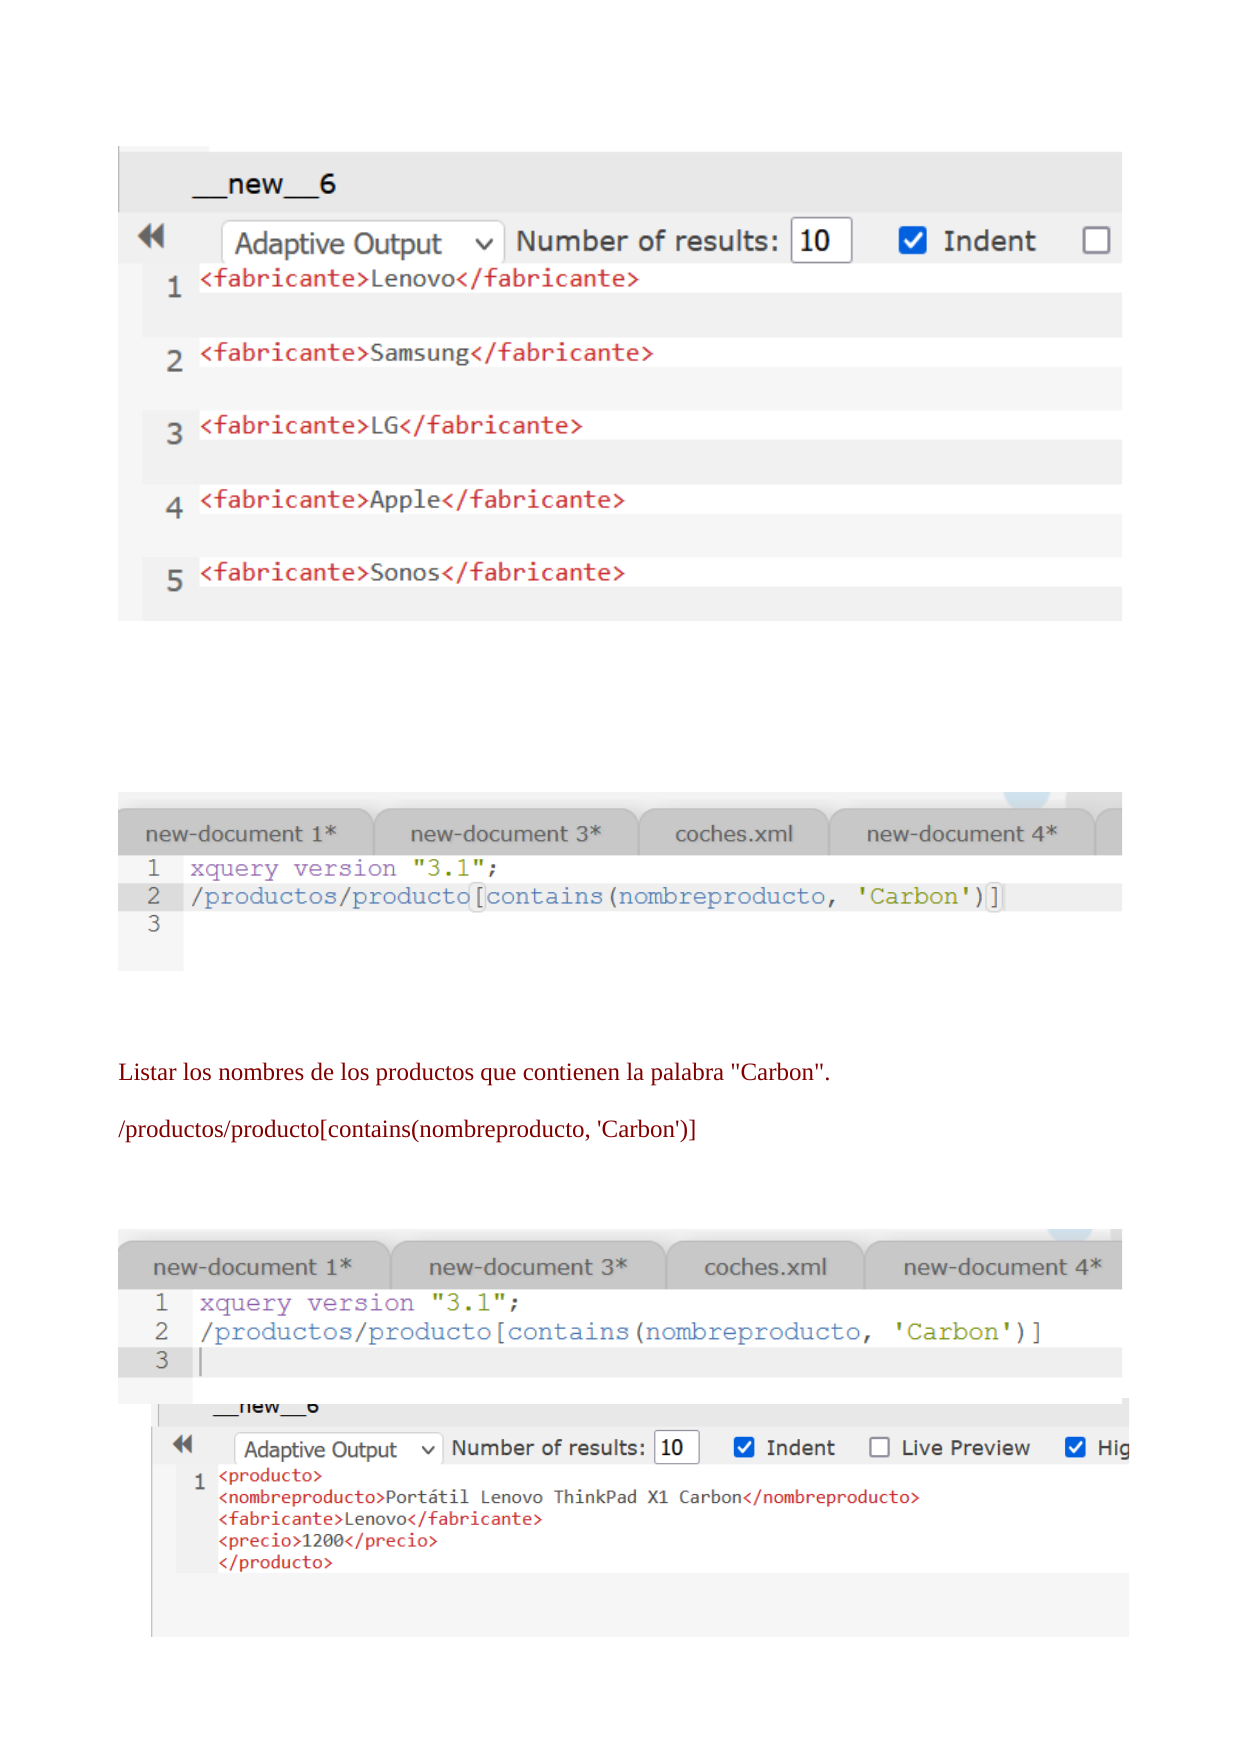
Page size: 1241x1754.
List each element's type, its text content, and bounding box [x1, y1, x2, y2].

text Listar los nombres de los productos que contienen la palabra "Carbon". [118, 1057, 1122, 1085]
picture [118, 1229, 1130, 1637]
text /productos/producto[contains(nombreproducto, 'Carbon')] [118, 1114, 1122, 1143]
picture [118, 146, 1123, 621]
picture [118, 792, 1123, 971]
